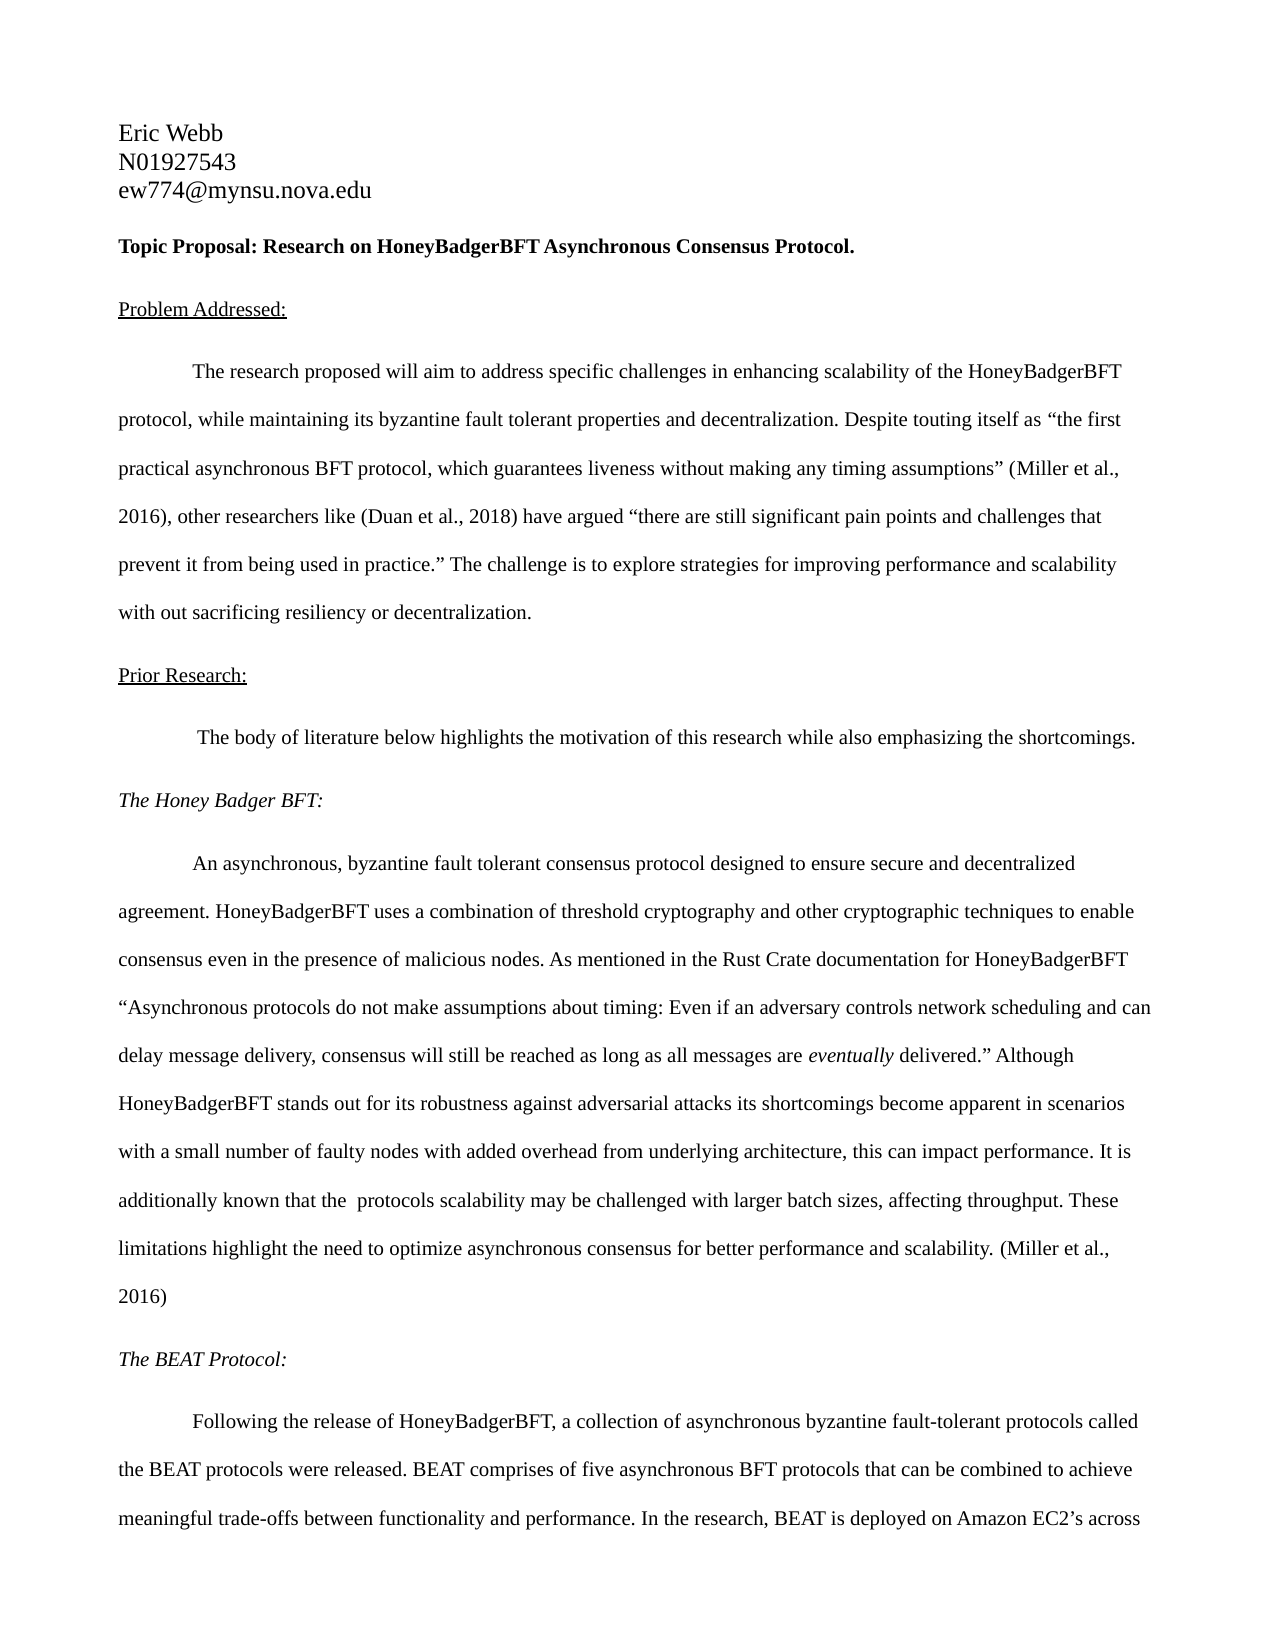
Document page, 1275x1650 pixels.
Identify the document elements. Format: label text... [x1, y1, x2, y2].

text Prior Research: [118, 663, 1157, 687]
text Topic Proposal: Research on HoneyBadgerBFT Asynchronous Consensus Protocol. [118, 234, 1157, 258]
text Problem Addressed: [118, 297, 1157, 321]
text An asynchronous, byzantine fault tolerant consensus protocol designed to ensure secure and decentralized agreement. HoneyBadgerBFT uses a combination of threshold cryptography and other cryptographic techniques to enable consensus even in the presence of malicious nodes. As mentioned in the Rust Crate documentation for HoneyBadgerBFT “Asynchronous protocols do not make assumptions about timing: Even if an adversary controls network scheduling and can delay message delivery, consensus will still be reached as long as all messages are eventually delivered.” Although HoneyBadgerBFT stands out for its robustness against adversarial attacks its shortcomings become apparent in scenarios with a small number of faulty nodes with added overhead from underlying architecture, this can impact performance. It is additionally known that the protocols scalability may be challenged with larger batch sizes, affecting throughput. These limitations highlight the need to optimize asynchronous consensus for better performance and scalability. (Miller et al., 2016) [118, 851, 1157, 1308]
text Following the release of HoneyBadgerBFT, a collection of asynchronous byzantine fault-tolerant protocols called the BEAT protocols were released. BEAT comprises of five asynchronous BFT protocols that can be combined to achieve meaningful trade-offs between functionality and performance. In the research, BEAT is deployed on Amazon EC2’s across [118, 1409, 1157, 1529]
text The Honey Badger BFT: [118, 788, 1157, 812]
text The research proposed will aim to address specific challenges in enhancing scalability of the HoneyBadgerBFT protocol, while maintaining its byzantine fault tolerant properties and decentralization. Despite touting itself as “the first practical asynchronous BFT protocol, which guarantees liveness without making any timing assumptions” (Miller et al., 2016), other researchers like (Duan et al., 2018) have argued “there are still significant pain points and challenges that prevent it from being used in practice.” The challenge is to explore strategies for improving performance and scalability with out sacrificing resiliency or decentralization. [118, 359, 1157, 624]
text The body of literature below highlights the motivation of this research while also emphasizing the shortcomings. [118, 725, 1157, 749]
text The BEAT Protocol: [118, 1347, 1157, 1371]
